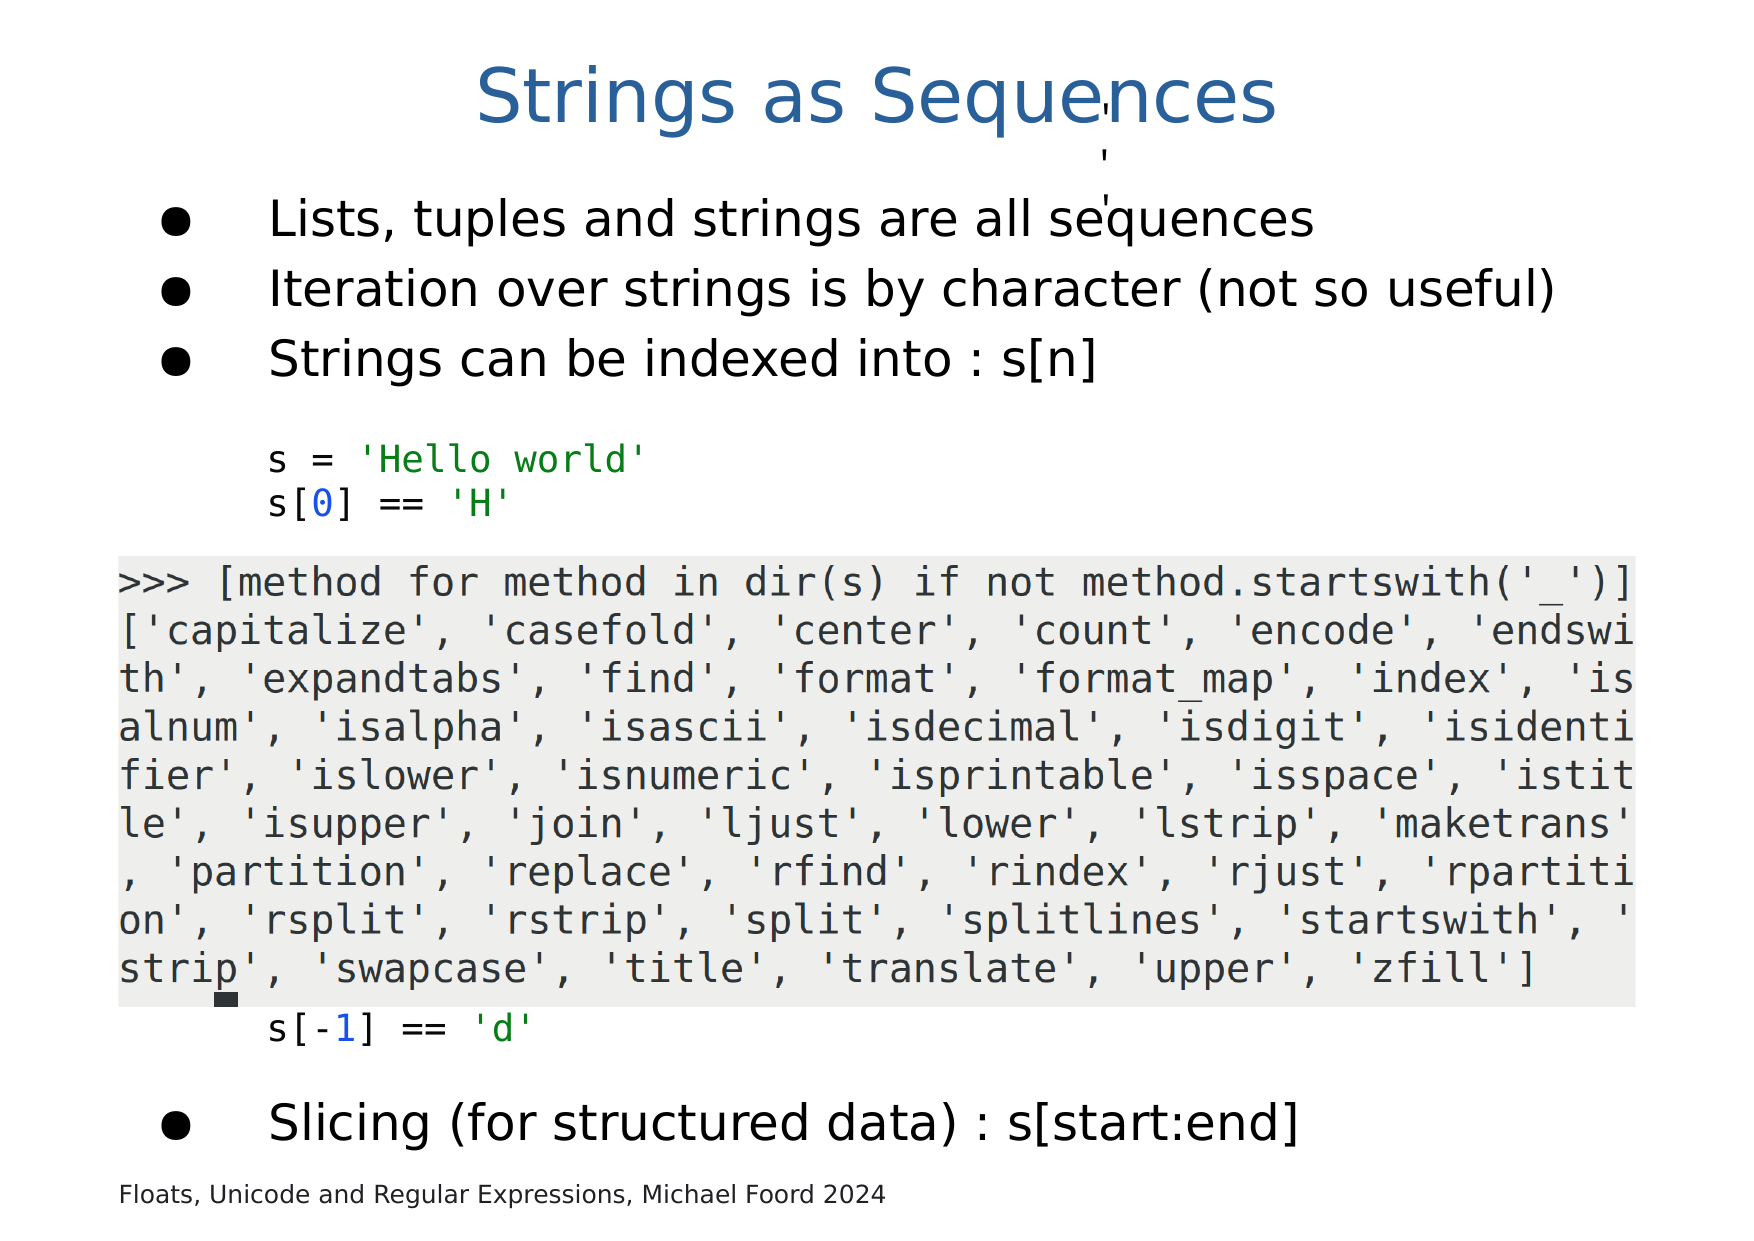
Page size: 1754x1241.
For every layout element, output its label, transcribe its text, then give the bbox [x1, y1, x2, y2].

text s[-1] == 'd' [266, 1007, 1636, 1050]
list Slicing (for structured data) : s[start:end] [156, 1094, 1636, 1152]
text s = 'Hello world' s[0] == 'H' [266, 438, 1636, 556]
picture [118, 556, 1636, 1007]
list Lists, tuples and strings are all sequences [156, 190, 1636, 248]
list Strings can be indexed into : s[n] [156, 330, 1636, 388]
text Strings as Sequences [118, 53, 1636, 140]
list Iteration over strings is by character (not so useful) [156, 260, 1636, 318]
